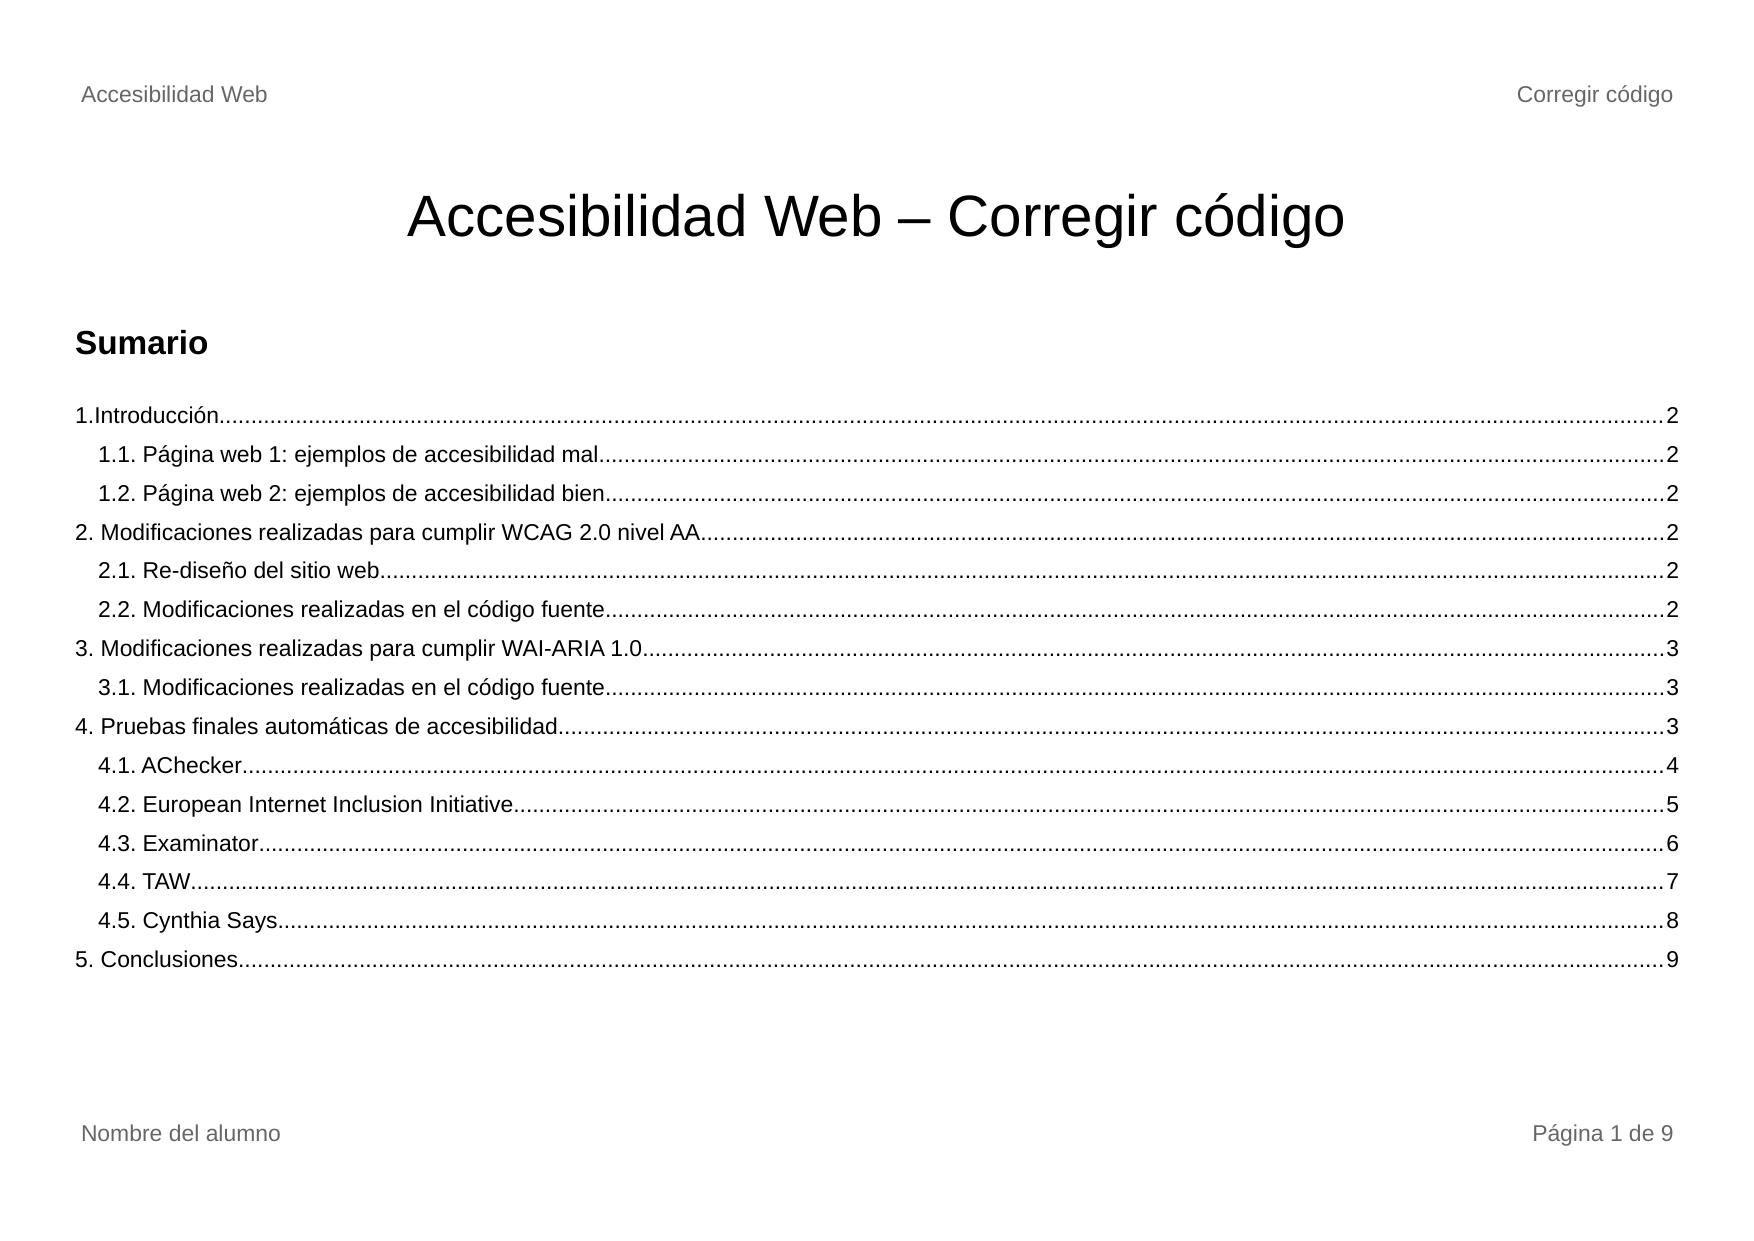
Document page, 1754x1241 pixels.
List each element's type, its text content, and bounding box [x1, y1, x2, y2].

text 4.5. Cynthia Says 8 [98, 907, 1679, 933]
text 4.1. AChecker 4 [98, 752, 1679, 778]
text 4.4. TAW 7 [98, 868, 1679, 895]
title Accesibilidad Web – Corregir código [75, 182, 1679, 249]
text 2. Modificaciones realizadas para cumplir WCAG 2.0 nivel AA 2 [75, 519, 1679, 545]
text 1.2. Página web 2: ejemplos de accesibilidad bien 2 [98, 480, 1679, 506]
text 4.2. European Internet Inclusion Initiative 5 [98, 791, 1679, 817]
text 4.3. Examinator 6 [98, 829, 1679, 856]
text 1.Introducción 2 [75, 402, 1679, 428]
text 1.1. Página web 1: ejemplos de accesibilidad mal 2 [98, 441, 1679, 467]
subtitle Sumario [75, 323, 1679, 362]
text 2.2. Modificaciones realizadas en el código fuente 2 [98, 596, 1679, 623]
text 4. Pruebas finales automáticas de accesibilidad 3 [75, 713, 1679, 739]
text 5. Conclusiones 9 [75, 946, 1679, 972]
text 2.1. Re-diseño del sitio web 2 [98, 557, 1679, 584]
text 3.1. Modificaciones realizadas en el código fuente 3 [98, 674, 1679, 700]
text 3. Modificaciones realizadas para cumplir WAI-ARIA 1.0 3 [75, 635, 1679, 662]
